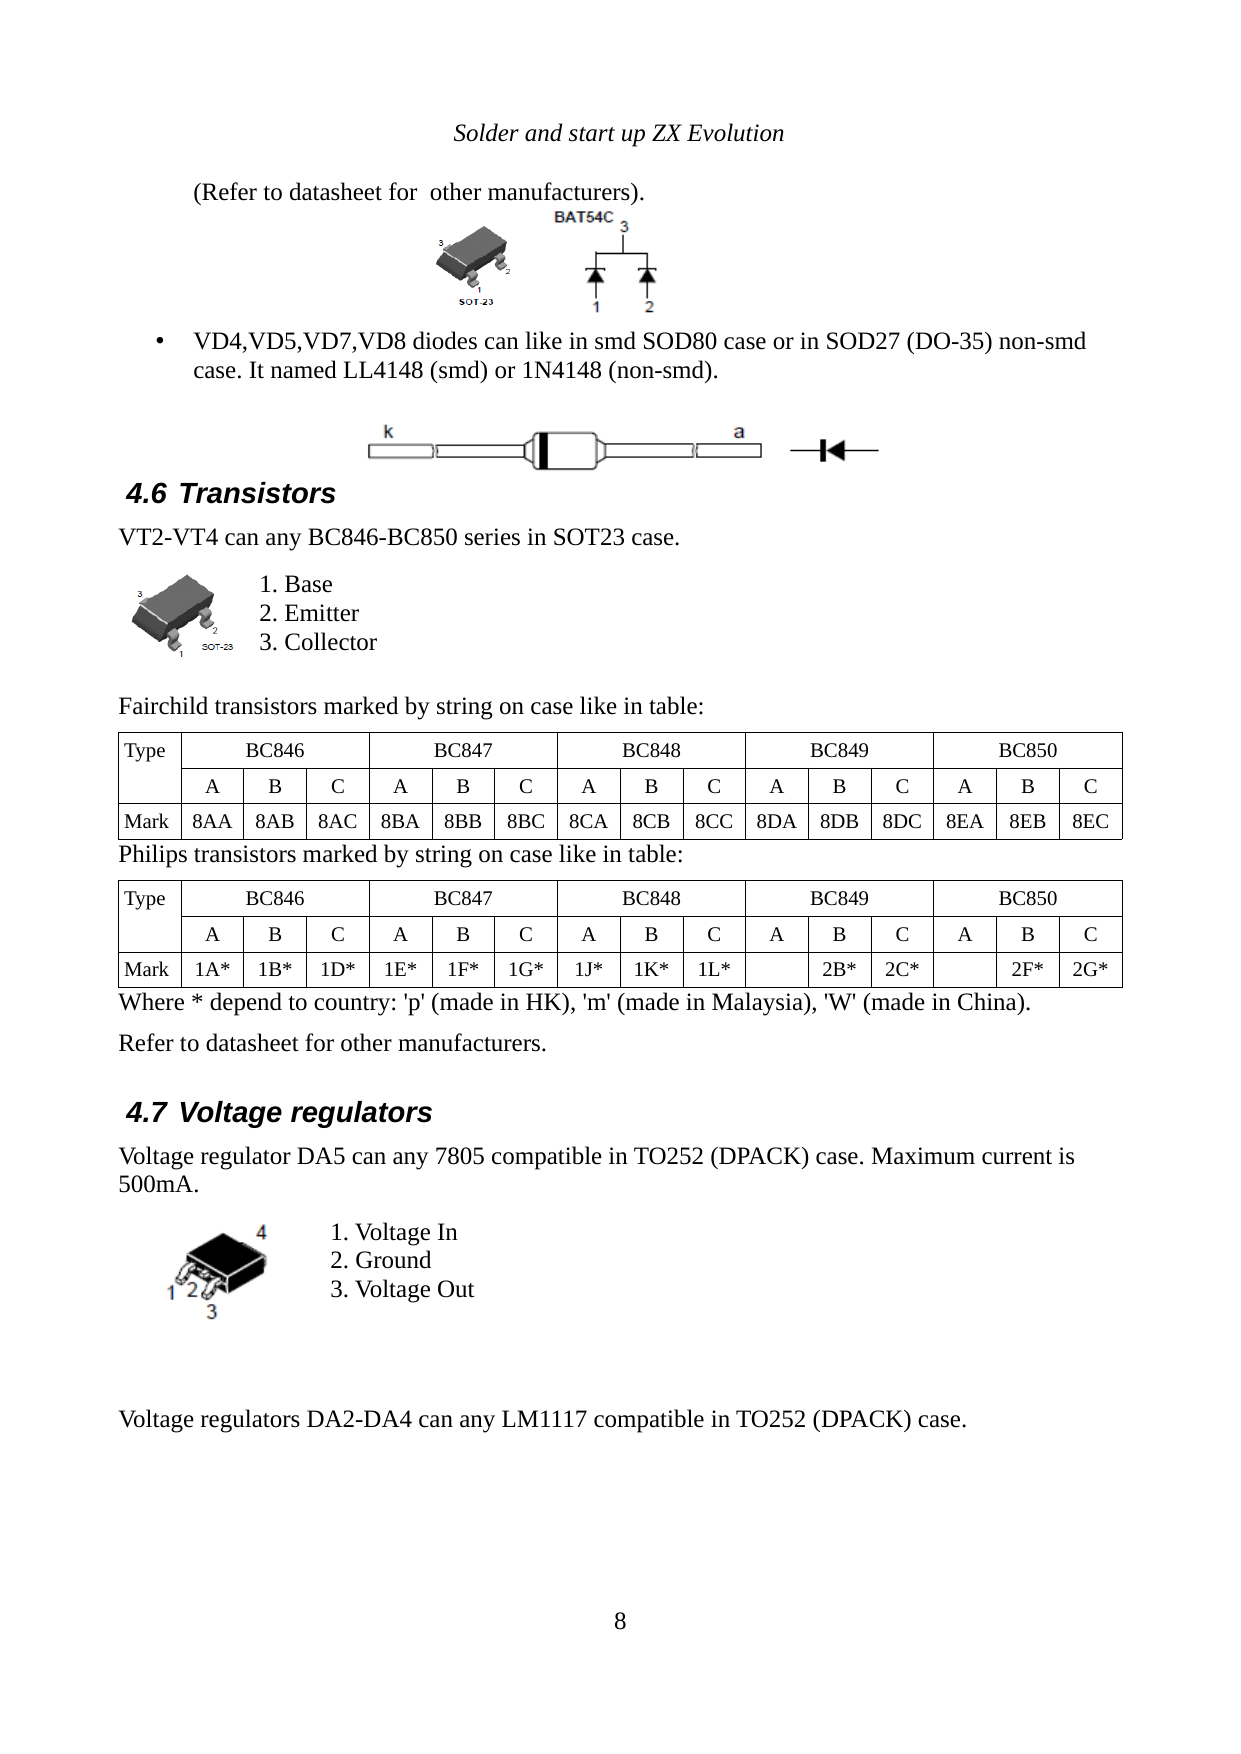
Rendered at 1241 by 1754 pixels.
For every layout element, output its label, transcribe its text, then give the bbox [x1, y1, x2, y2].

text Where * depend to country: 'p' (made in HK), 'm' (made in Malaysia), 'W' (made in China). [118, 988, 1122, 1016]
table_cell 8BB [433, 804, 494, 839]
table_cell C [307, 769, 369, 803]
table_cell B [433, 917, 494, 952]
table_cell 8DC [872, 804, 933, 839]
table_cell 8DA [746, 804, 808, 839]
table_cell 1B* [244, 953, 306, 987]
table_cell 2F* [997, 953, 1059, 987]
table_cell C [684, 917, 745, 952]
table_cell A [746, 917, 808, 952]
table_cell C [495, 769, 557, 803]
table_cell 1A* [182, 953, 243, 987]
table_cell C [307, 917, 369, 952]
table_cell 8CB [621, 804, 683, 839]
table_cell B [997, 769, 1059, 803]
table_header BC847 [370, 733, 557, 768]
table_cell 8CC [684, 804, 745, 839]
table_cell A [182, 917, 243, 952]
table_header [118, 563, 253, 691]
table_cell C [495, 917, 557, 952]
table_cell 8AA [182, 804, 243, 839]
table_cell A [558, 769, 620, 803]
table_cell C [1060, 917, 1122, 952]
table_cell A [182, 769, 243, 803]
table_header BC850 [934, 881, 1122, 916]
table_header BC849 [746, 733, 933, 768]
table_cell C [872, 917, 933, 952]
table_header BC850 [934, 733, 1122, 768]
table_header 1. Voltage In 2. Ground 3. Voltage Out [325, 1211, 1123, 1362]
subtitle Transistors [118, 421, 1122, 509]
table_cell 1J* [558, 953, 620, 987]
table_cell 8CA [558, 804, 620, 839]
table_header BC848 [558, 881, 745, 916]
table_cell B [621, 917, 683, 952]
table_cell B [621, 769, 683, 803]
table_cell 8EC [1060, 804, 1122, 839]
table_cell 2G* [1060, 953, 1122, 987]
table_cell C [1060, 769, 1122, 803]
text Refer to datasheet for other manufacturers. [118, 1028, 1122, 1057]
table_cell 1L* [684, 953, 745, 987]
table_cell 8BC [495, 804, 557, 839]
table_cell C [872, 769, 933, 803]
table_cell Mark [119, 953, 181, 987]
table_cell 8DB [809, 804, 871, 839]
table_cell 1D* [307, 953, 369, 987]
table_cell A [370, 917, 432, 952]
table_cell A [934, 917, 996, 952]
table_cell B [433, 769, 494, 803]
text Fairchild transistors marked by string on case like in table: [118, 691, 1122, 719]
table_header Type [119, 733, 181, 803]
table_cell A [934, 769, 996, 803]
table_header BC846 [182, 881, 369, 916]
table_header [118, 1211, 324, 1362]
text Voltage regulator DA5 can any 7805 compatible in TO252 (DPACK) case. Maximum current is 500mA. [118, 1141, 1122, 1198]
table_cell 2B* [809, 953, 871, 987]
table_cell B [997, 917, 1059, 952]
subtitle Voltage regulators [118, 1095, 1122, 1128]
table_cell A [746, 769, 808, 803]
table_cell 8AC [307, 804, 369, 839]
table_header BC849 [746, 881, 933, 916]
table_cell A [558, 917, 620, 952]
table_header BC847 [370, 881, 557, 916]
table_cell [934, 953, 996, 987]
table_header BC848 [558, 733, 745, 768]
table_cell B [244, 769, 306, 803]
table_cell 8BA [370, 804, 432, 839]
table_cell B [244, 917, 306, 952]
table_cell Mark [119, 804, 181, 839]
table_cell 1K* [621, 953, 683, 987]
table_cell 8AB [244, 804, 306, 839]
table_cell B [809, 917, 871, 952]
table_cell 1G* [495, 953, 557, 987]
table_header BC846 [182, 733, 369, 768]
text VT2-VT4 can any BC846-BC850 series in SOT23 case. [118, 522, 1122, 551]
table_cell 8EA [934, 804, 996, 839]
text Voltage regulators DA2-DA4 can any LM1117 compatible in TO252 (DPACK) case. [118, 1404, 1122, 1432]
list VD4,VD5,VD7,VD8 diodes can like in smd SOD80 case or in SOD27 (DO-35) non-smd case. It named LL4148 (smd) or 1N4148 (non-smd). [156, 218, 1122, 384]
table_cell [746, 953, 808, 987]
table_cell A [370, 769, 432, 803]
list (Refer to datasheet for other manufacturers). [156, 177, 1122, 206]
table_cell 1F* [433, 953, 494, 987]
table_cell 2C* [872, 953, 933, 987]
table_cell 1E* [370, 953, 432, 987]
table_header Type [119, 881, 181, 952]
text Philips transistors marked by string on case like in table: [118, 840, 1122, 868]
table_cell C [684, 769, 745, 803]
table_header 1. Base 2. Emitter 3. Collector [253, 563, 1123, 691]
table_cell B [809, 769, 871, 803]
table_cell 8EB [997, 804, 1059, 839]
